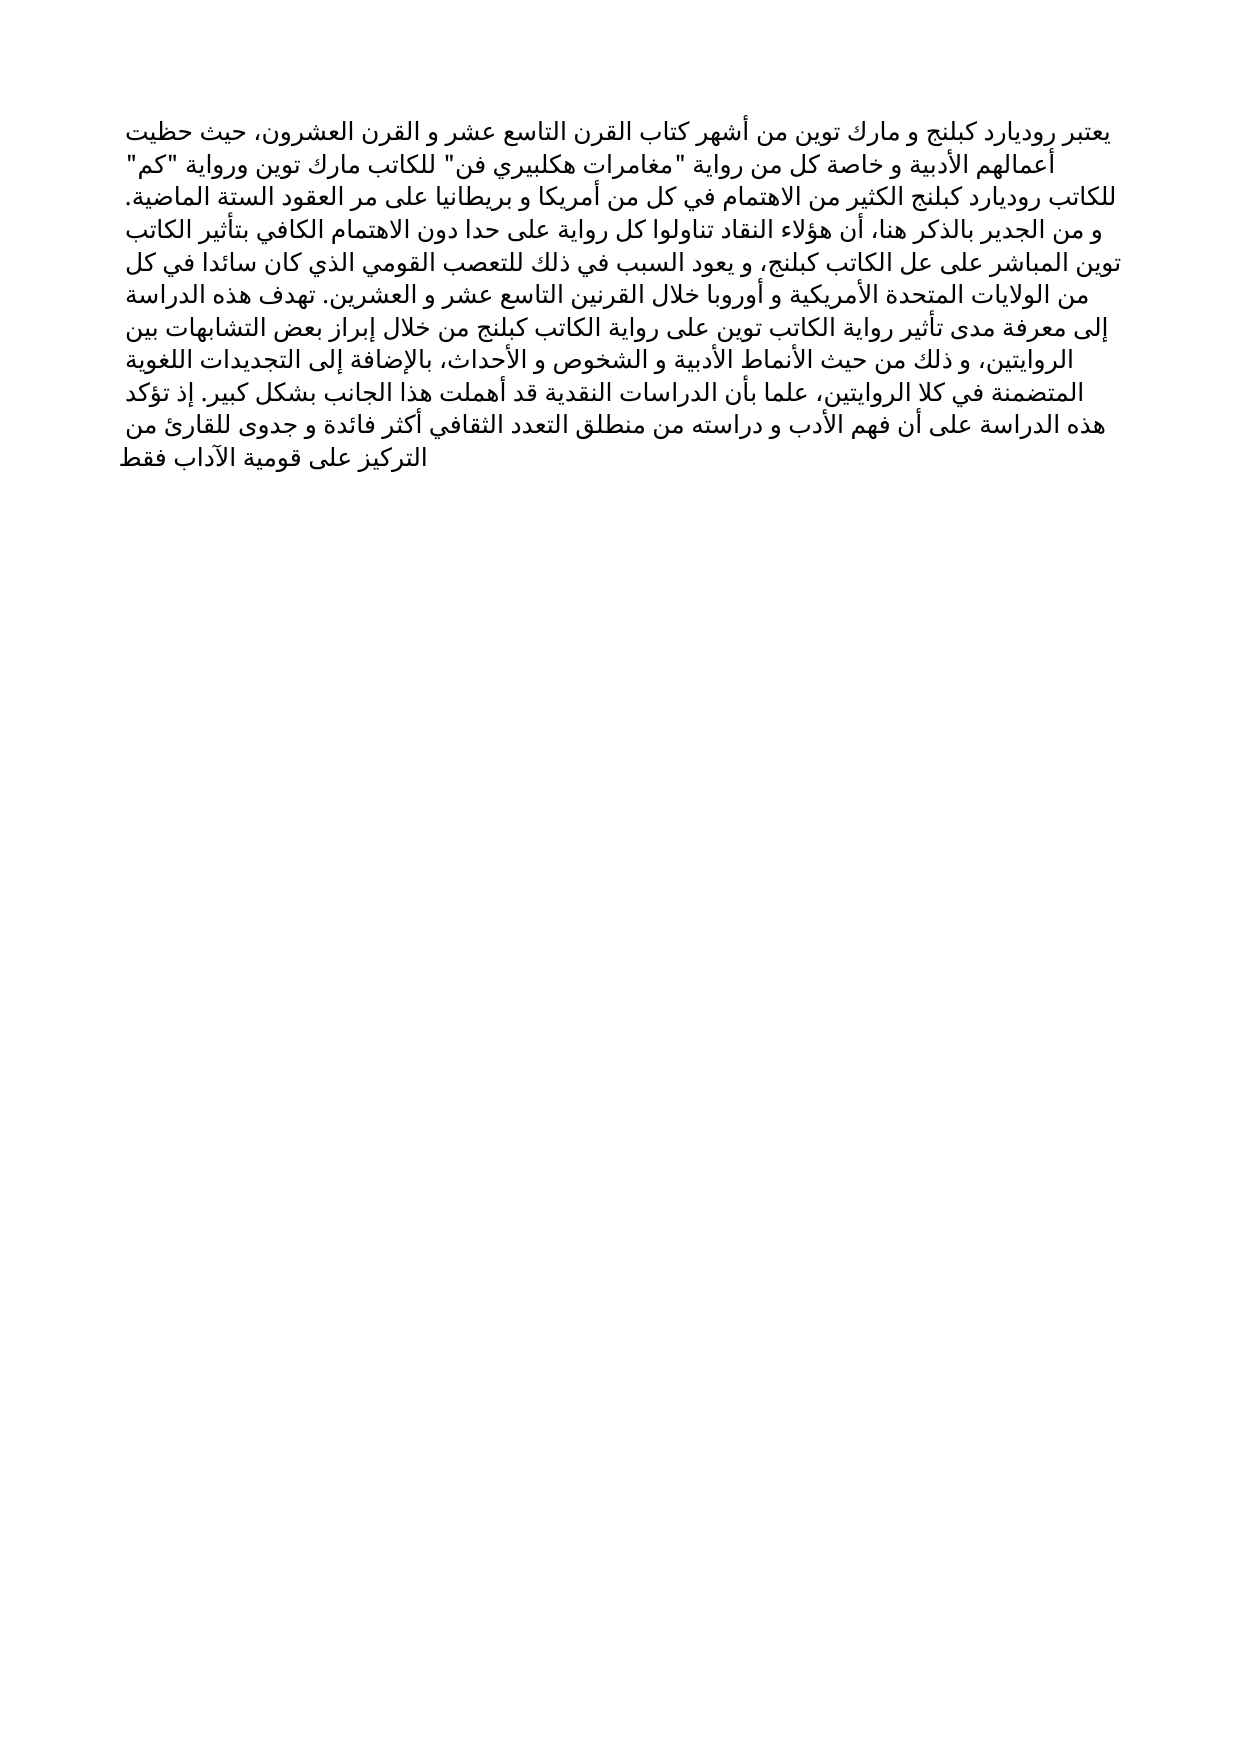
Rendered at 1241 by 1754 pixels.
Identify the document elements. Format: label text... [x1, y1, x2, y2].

text يعتبر روديارد كبلنج و مارك توين من أشهر كتاب القرن التاسع عشر و القرن العشرون، حيث حظيت أعمالهم الأدبية و خاصة كل من رواية "مغامرات هكلبيري فن" للكاتب مارك توين ورواية "كم" للكاتب روديارد كبلنج الكثير من الاهتمام في كل من أمريكا و بريطانيا على مر العقود الستة الماضية. و من الجدير بالذكر هنا، أن هؤلاء النقاد تناولوا كل رواية على حدا دون الاهتمام الكافي بتأثير الكاتب توين المباشر على عل الكاتب كبلنج، و يعود السبب في ذلك للتعصب القومي الذي كان سائدا في كل من الولايات المتحدة الأمريكية و أوروبا خلال القرنين التاسع عشر و العشرين. تهدف هذه الدراسة إلى معرفة مدى تأثير رواية الكاتب توين على رواية الكاتب كبلنج من خلال إبراز بعض التشابهات بين الروايتين، و ذلك من حيث الأنماط الأدبية و الشخوص و الأحداث، بالإضافة إلى التجديدات اللغوية المتضمنة في كلا الروايتين، علما بأن الدراسات النقدية قد أهملت هذا الجانب بشكل كبير. إذ تؤكد هذه الدراسة على أن فهم الأدب و دراسته من منطلق التعدد الثقافي أكثر فائدة و جدوى للقارئ من التركيز على قومية الآداب فقط [118, 118, 1122, 477]
